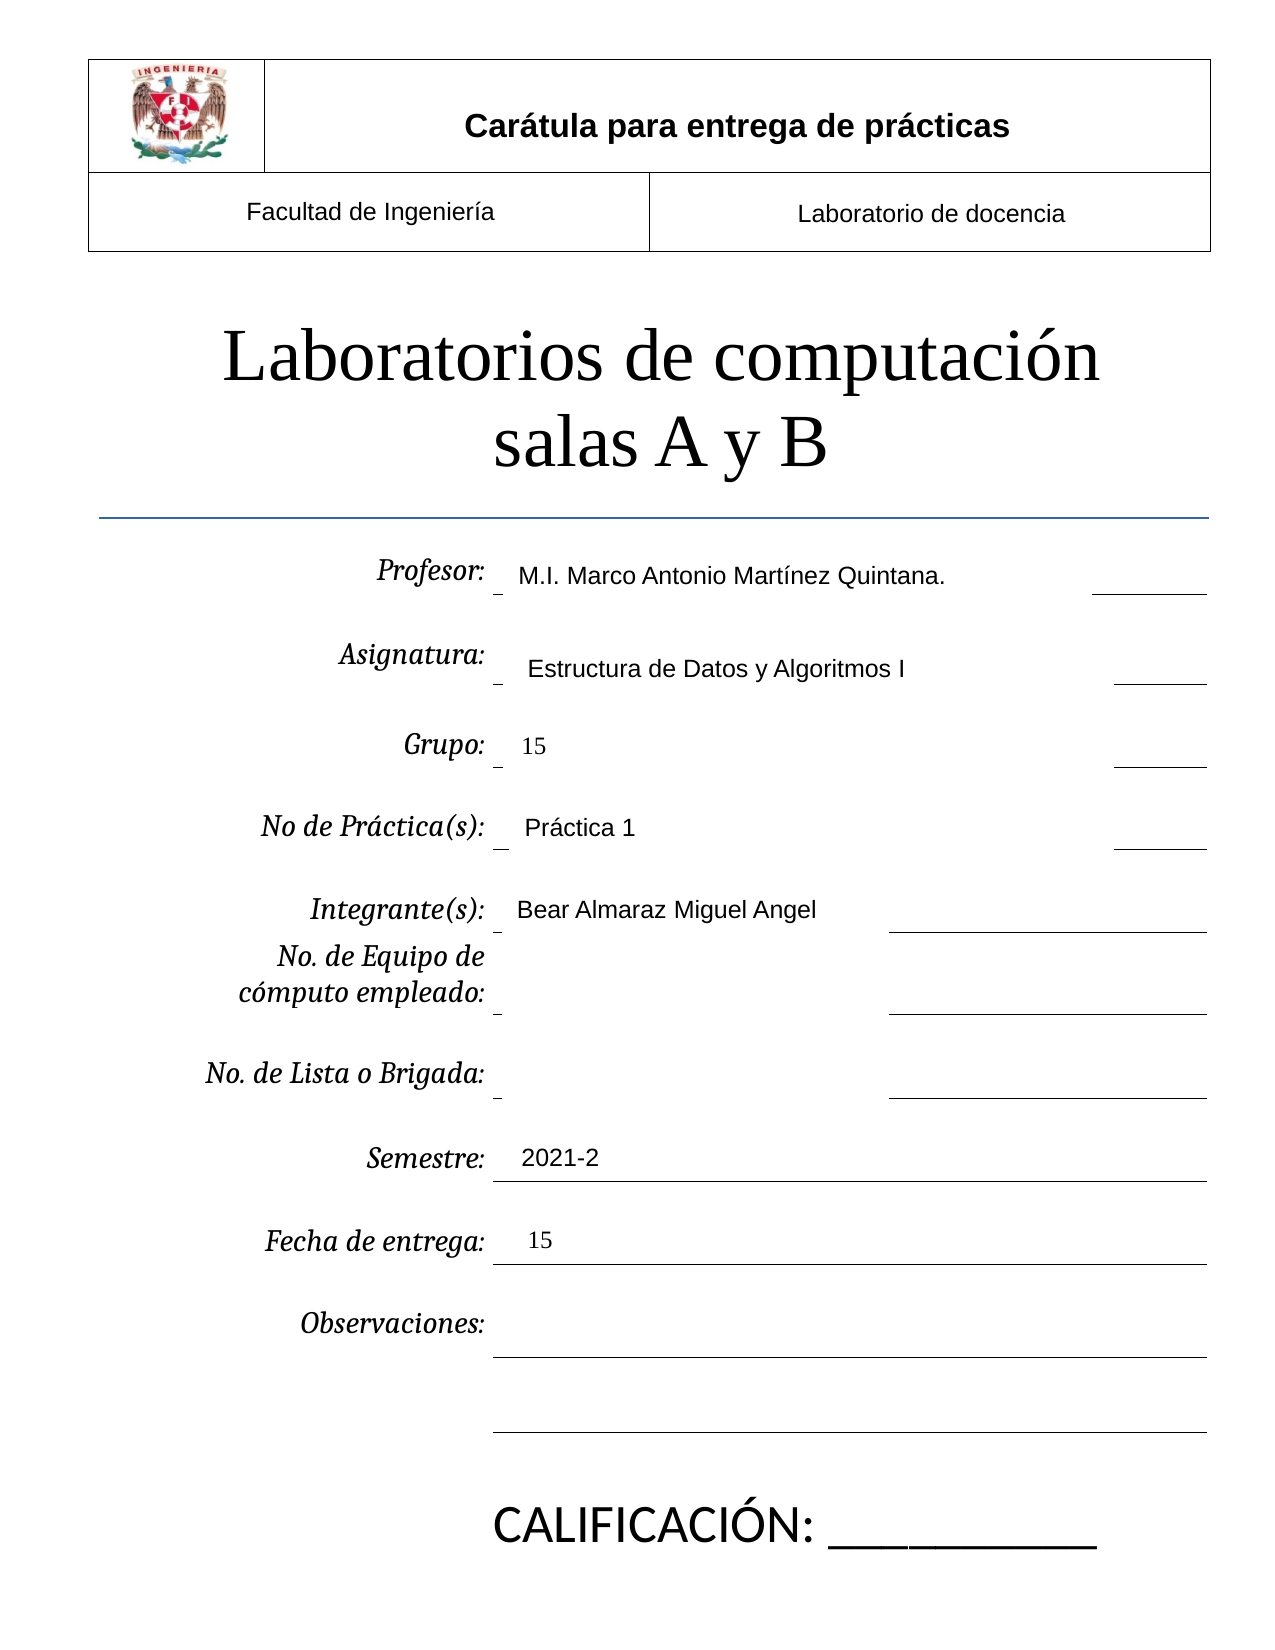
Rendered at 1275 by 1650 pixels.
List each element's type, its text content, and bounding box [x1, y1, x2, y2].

table_cell [493, 1358, 1207, 1432]
text salas A y B [118, 396, 1205, 482]
text Laboratorios de computación [118, 310, 1205, 396]
table_cell Observaciones: [118, 1264, 493, 1357]
table_cell [889, 933, 1207, 1013]
table_cell Grupo: [118, 684, 493, 766]
table_cell [889, 1015, 1207, 1098]
table_cell Laboratorio de docencia [650, 173, 1210, 251]
table_header [493, 519, 1207, 784]
text CALIFICACIÓN: __________ [118, 1489, 1205, 1556]
table_cell Semestre: [118, 1098, 493, 1181]
table_cell Fecha de entrega: [118, 1181, 493, 1263]
table_header Profesor: [118, 519, 493, 594]
table_cell [493, 685, 503, 766]
table_cell [493, 768, 689, 854]
table_cell No. de Lista o Brigada: [118, 1014, 493, 1098]
table_header Carátula para entrega de prácticas [265, 60, 1210, 172]
table_cell [1114, 768, 1207, 849]
table_cell [493, 933, 502, 1013]
table_header [118, 511, 493, 517]
table_cell No. de Equipo de cómputo empleado: [118, 932, 493, 1013]
table_cell [493, 1099, 1207, 1181]
table_header [89, 60, 264, 172]
table_cell [493, 1265, 1207, 1357]
table_cell [118, 1357, 493, 1432]
table_cell Asignatura: [118, 594, 493, 684]
table_cell [513, 595, 1207, 866]
table_cell [493, 1182, 1207, 1263]
table_cell [493, 1015, 502, 1098]
table_cell [506, 724, 742, 766]
table_header [493, 511, 1207, 517]
table_cell [493, 595, 503, 684]
table_cell Integrante(s): [118, 849, 493, 932]
table_cell [1114, 685, 1207, 766]
table_cell Facultad de Ingeniería [89, 173, 649, 251]
table_cell No de Práctica(s): [118, 766, 493, 849]
table_cell [493, 850, 1207, 1117]
